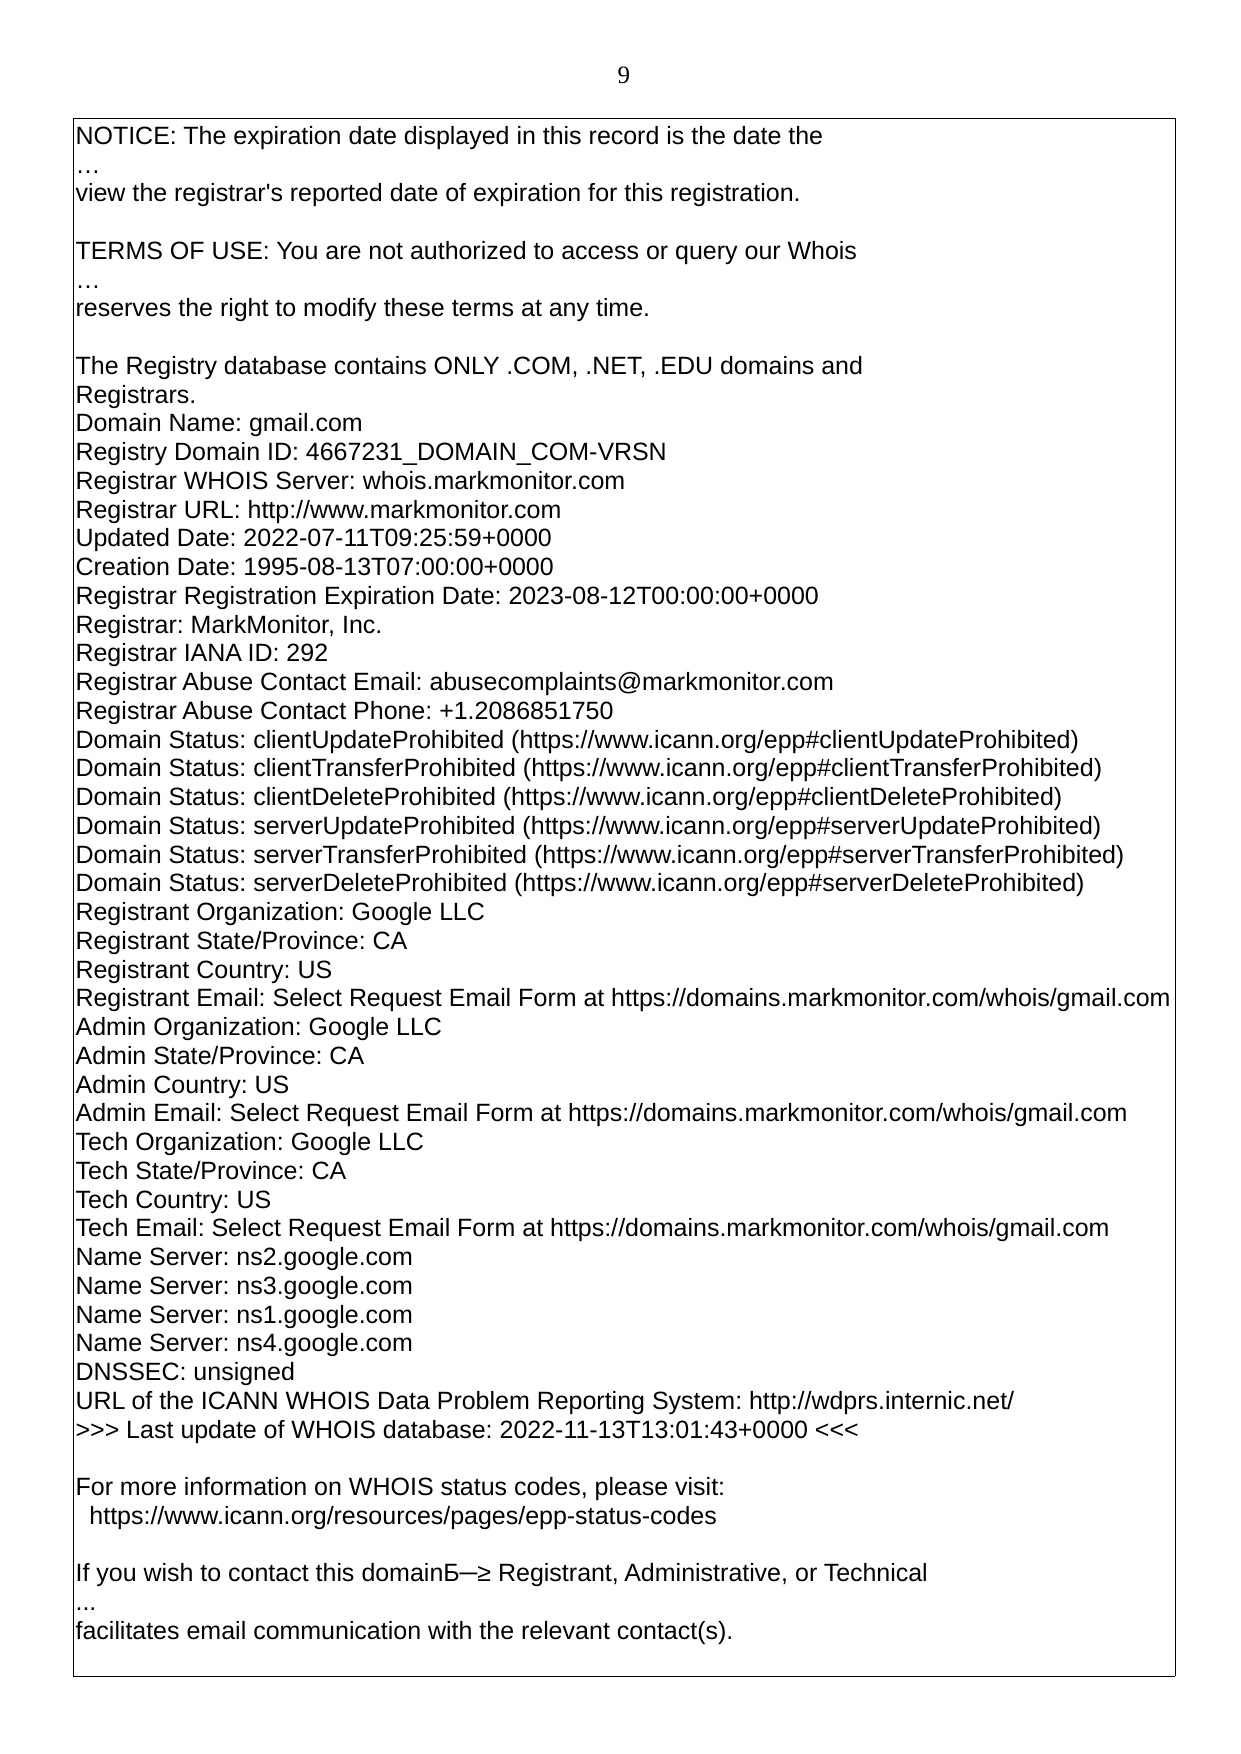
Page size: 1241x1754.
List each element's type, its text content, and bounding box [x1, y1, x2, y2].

text Registrar Registration Expiration Date: 2023-08-12T00:00:00+0000 [74, 578, 1175, 607]
text Tech Country: US [74, 1182, 1175, 1210]
text URL of the ICANN WHOIS Data Problem Reporting System: http://wdprs.internic.net/ [74, 1383, 1175, 1412]
text Domain Status: serverUpdateProhibited (https://www.icann.org/epp#serverUpdateProhibited) [74, 808, 1175, 837]
text Registrar Abuse Contact Phone: +1.2086851750 [74, 693, 1175, 722]
text … [74, 147, 1175, 175]
text Updated Date: 2022-07-11T09:25:59+0000 [74, 520, 1175, 549]
text Domain Status: serverDeleteProhibited (https://www.icann.org/epp#serverDeleteProhibited) [74, 865, 1175, 894]
text Registrar Abuse Contact Email: abusecomplaints@markmonitor.com [74, 664, 1175, 693]
text Registrar WHOIS Server: whois.markmonitor.com [74, 463, 1175, 492]
text The Registry database contains ONLY .COM, .NET, .EDU domains and [74, 348, 1175, 377]
text Admin Email: Select Request Email Form at https://domains.markmonitor.com/whois/gmail.com [74, 1095, 1175, 1124]
text … [74, 262, 1175, 290]
text Domain Status: clientTransferProhibited (https://www.icann.org/epp#clientTransferProhibited) [74, 750, 1175, 779]
text Registrant Country: US [74, 952, 1175, 980]
text Registrant Organization: Google LLC [74, 894, 1175, 923]
text Registrant Email: Select Request Email Form at https://domains.markmonitor.com/whois/gmail.com [74, 980, 1175, 1009]
text Tech Organization: Google LLC [74, 1124, 1175, 1153]
text Admin Organization: Google LLC [74, 1009, 1175, 1038]
text Name Server: ns2.google.com [74, 1239, 1175, 1268]
text Registry Domain ID: 4667231_DOMAIN_COM-VRSN [74, 434, 1175, 463]
text facilitates email communication with the relevant contact(s). [74, 1613, 1175, 1645]
text Tech State/Province: CA [74, 1153, 1175, 1182]
text >>> Last update of WHOIS database: 2022-11-13T13:01:43+0000 <<< [74, 1412, 1175, 1443]
text Registrar: MarkMonitor, Inc. [74, 607, 1175, 635]
text Registrars. [74, 377, 1175, 405]
text Tech Email: Select Request Email Form at https://domains.markmonitor.com/whois/gmail.com [74, 1210, 1175, 1239]
text Registrant State/Province: CA [74, 923, 1175, 952]
text NOTICE: The expiration date displayed in this record is the date the [74, 119, 1175, 147]
text For more information on WHOIS status codes, please visit: [74, 1469, 1175, 1498]
text Domain Status: clientUpdateProhibited (https://www.icann.org/epp#clientUpdateProhibited) [74, 722, 1175, 750]
text Name Server: ns4.google.com [74, 1325, 1175, 1354]
text Registrar URL: http://www.markmonitor.com [74, 492, 1175, 520]
text ... [74, 1584, 1175, 1613]
text Name Server: ns1.google.com [74, 1297, 1175, 1325]
text Name Server: ns3.google.com [74, 1268, 1175, 1297]
text If you wish to contact this domainБ─≥ Registrant, Administrative, or Technical [74, 1555, 1175, 1584]
text Domain Status: clientDeleteProhibited (https://www.icann.org/epp#clientDeleteProhibited) [74, 779, 1175, 808]
text Creation Date: 1995-08-13T07:00:00+0000 [74, 549, 1175, 578]
text Admin Country: US [74, 1067, 1175, 1095]
text reserves the right to modify these terms at any time. [74, 290, 1175, 322]
text Admin State/Province: CA [74, 1038, 1175, 1067]
text DNSSEC: unsigned [74, 1354, 1175, 1383]
text https://www.icann.org/resources/pages/epp-status-codes [74, 1498, 1175, 1530]
text Domain Status: serverTransferProhibited (https://www.icann.org/epp#serverTransferProhibited) [74, 837, 1175, 865]
text Domain Name: gmail.com [74, 405, 1175, 434]
text view the registrar's reported date of expiration for this registration. [74, 175, 1175, 207]
text Registrar IANA ID: 292 [74, 635, 1175, 664]
text TERMS OF USE: You are not authorized to access or query our Whois [74, 233, 1175, 262]
